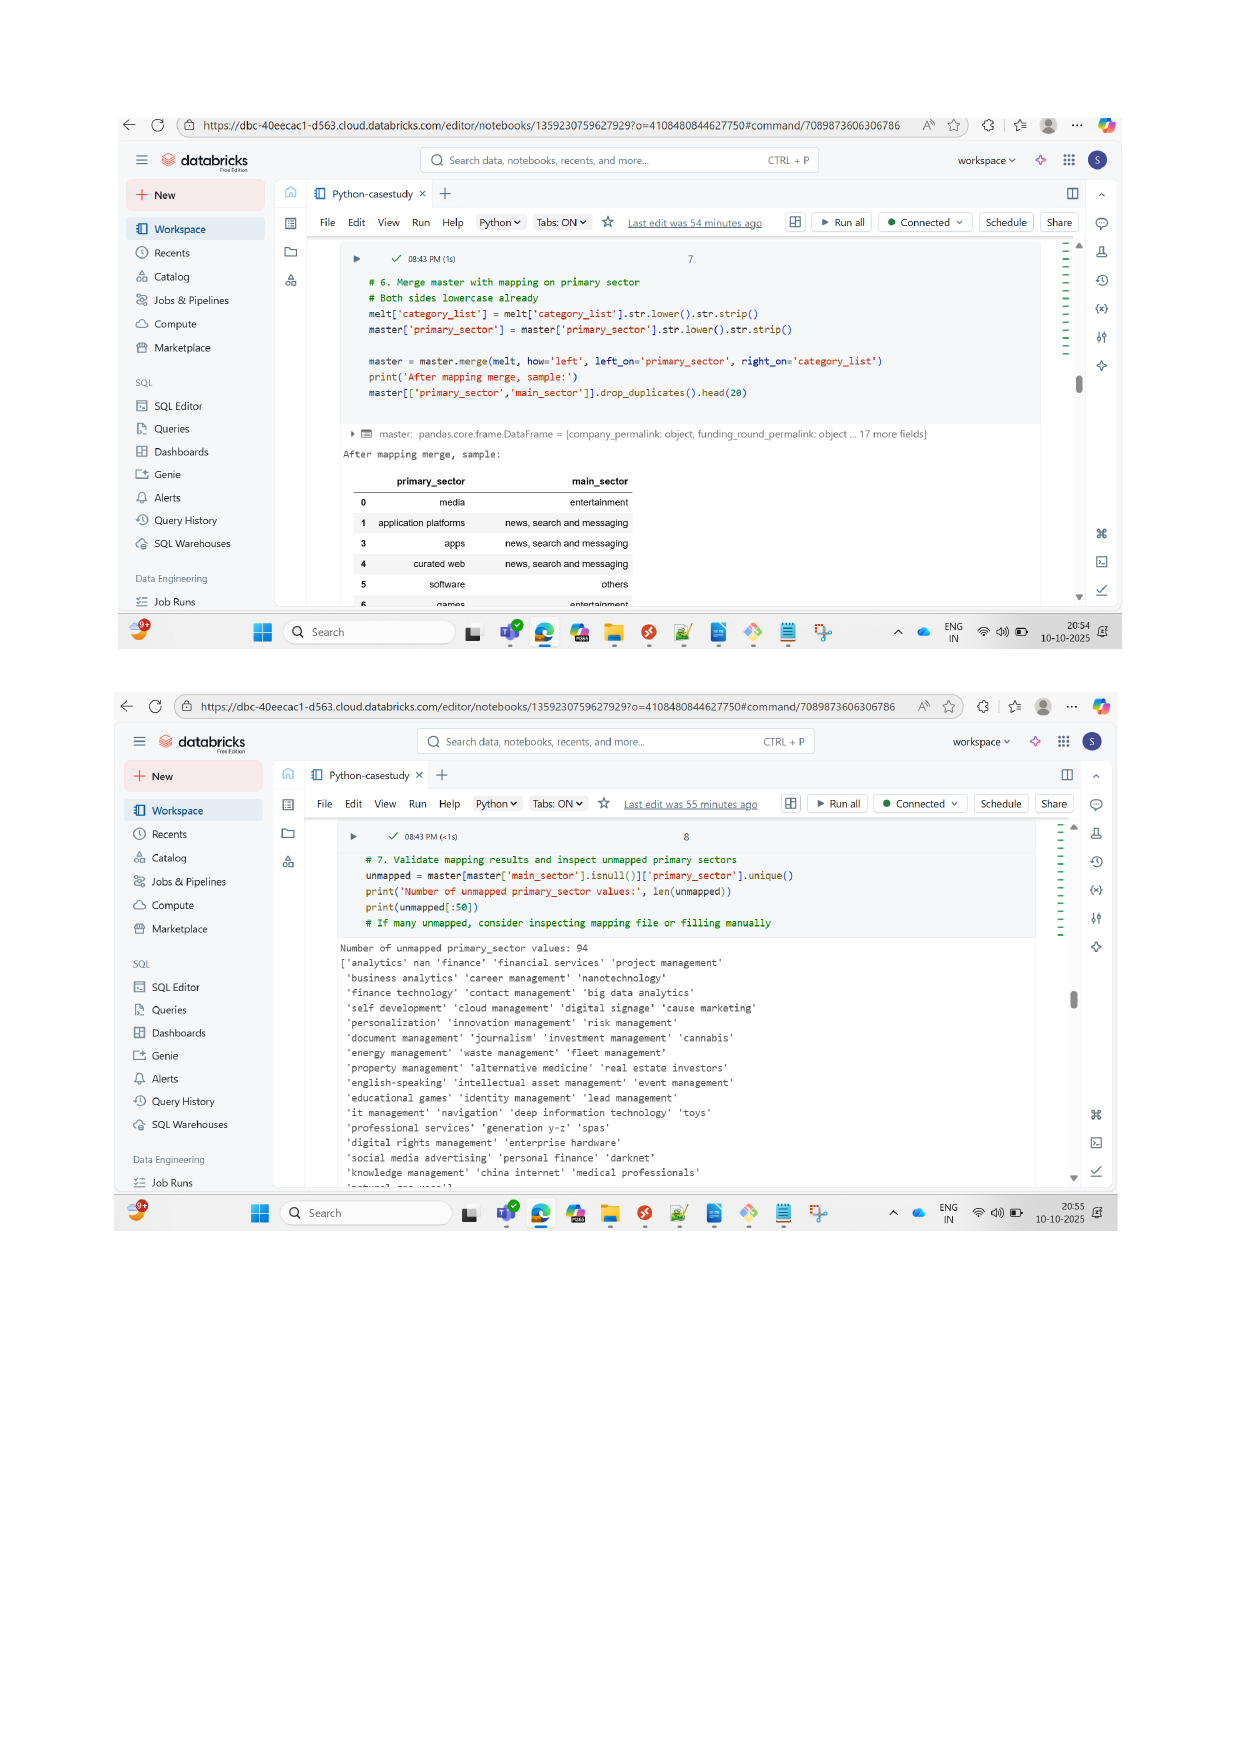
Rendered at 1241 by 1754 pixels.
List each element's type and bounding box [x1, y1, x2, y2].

picture [113, 692, 1118, 1231]
picture [118, 118, 1123, 649]
